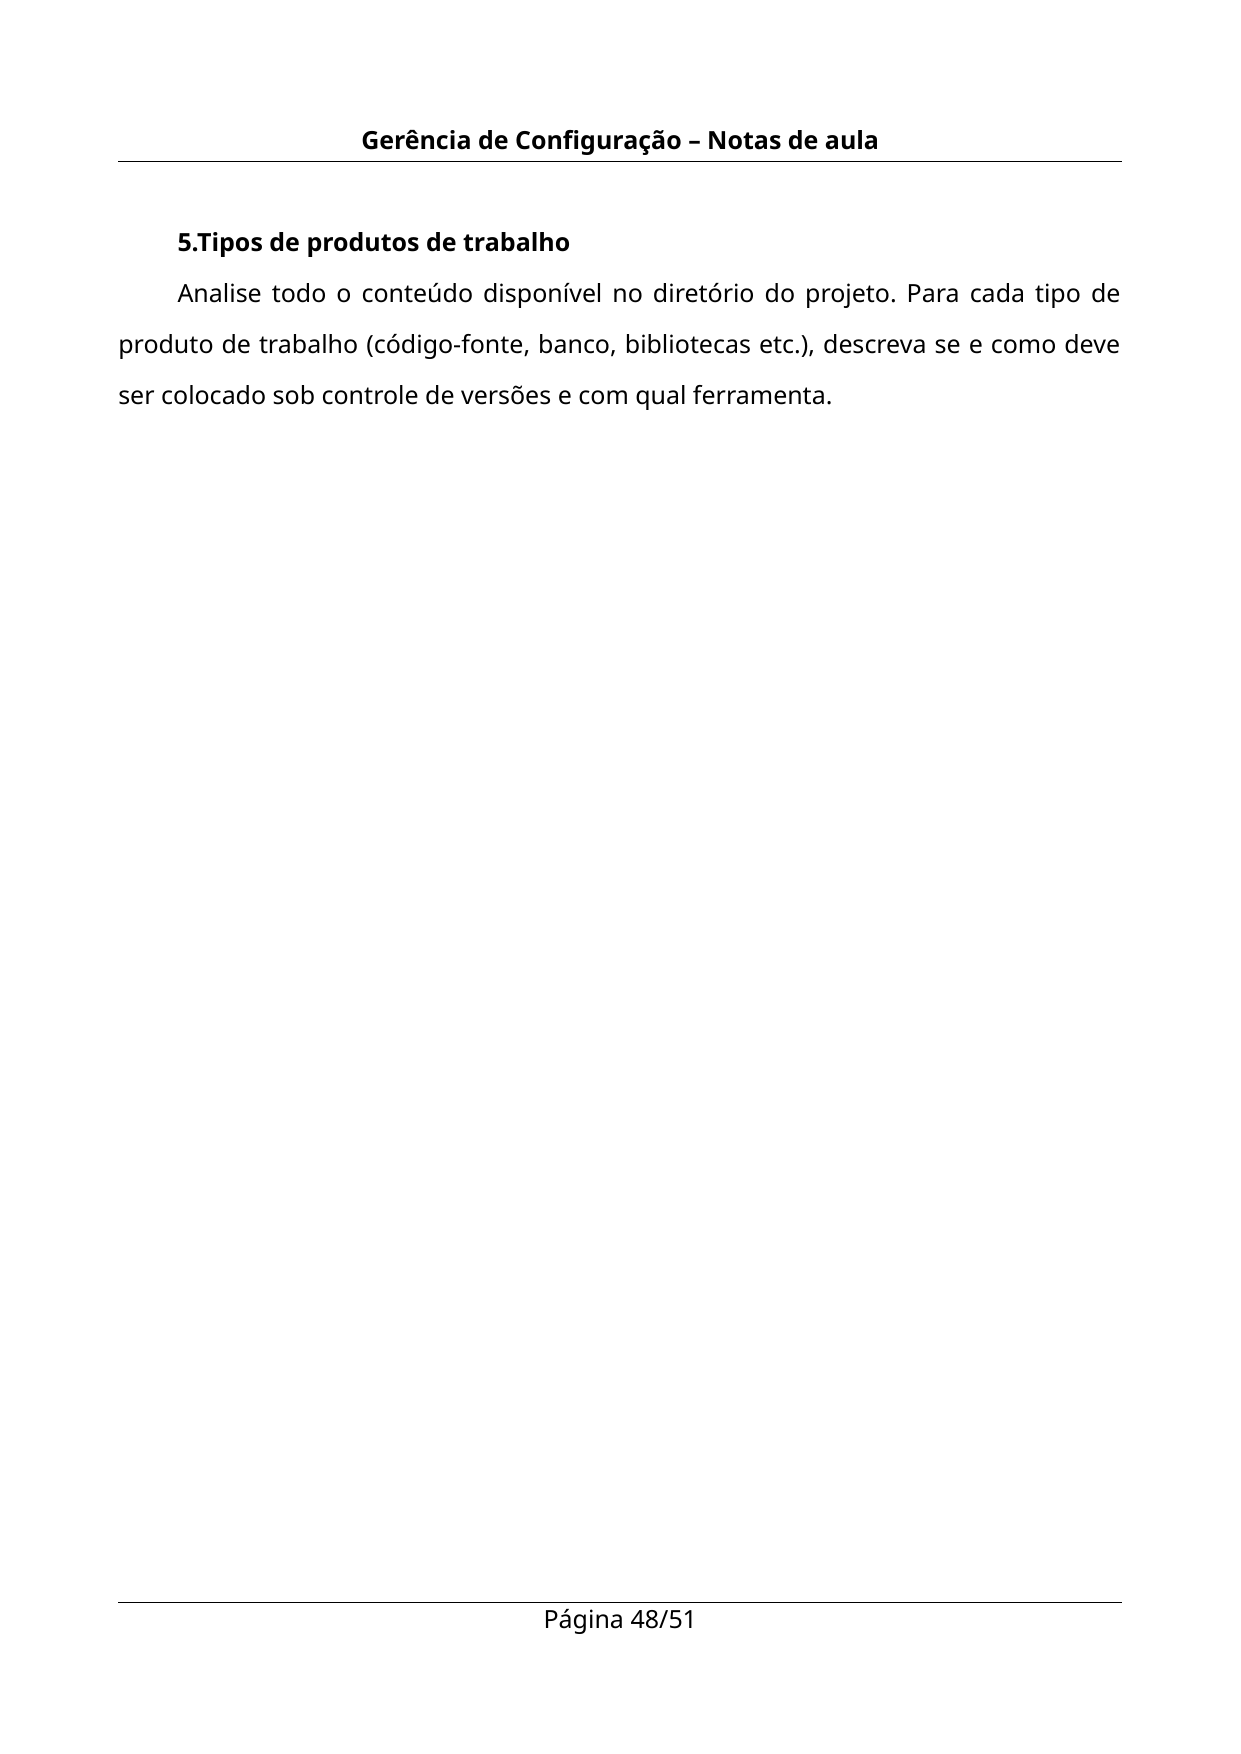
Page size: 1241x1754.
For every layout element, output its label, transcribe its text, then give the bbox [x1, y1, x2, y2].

text Analise todo o conteúdo disponível no diretório do projeto. Para cada tipo de produto de trabalho (código-fonte, banco, bibliotecas etc.), descreva se e como deve ser colocado sob controle de versões e com qual ferramenta. [118, 276, 1122, 412]
text 5.Tipos de produtos de trabalho [118, 224, 1122, 259]
